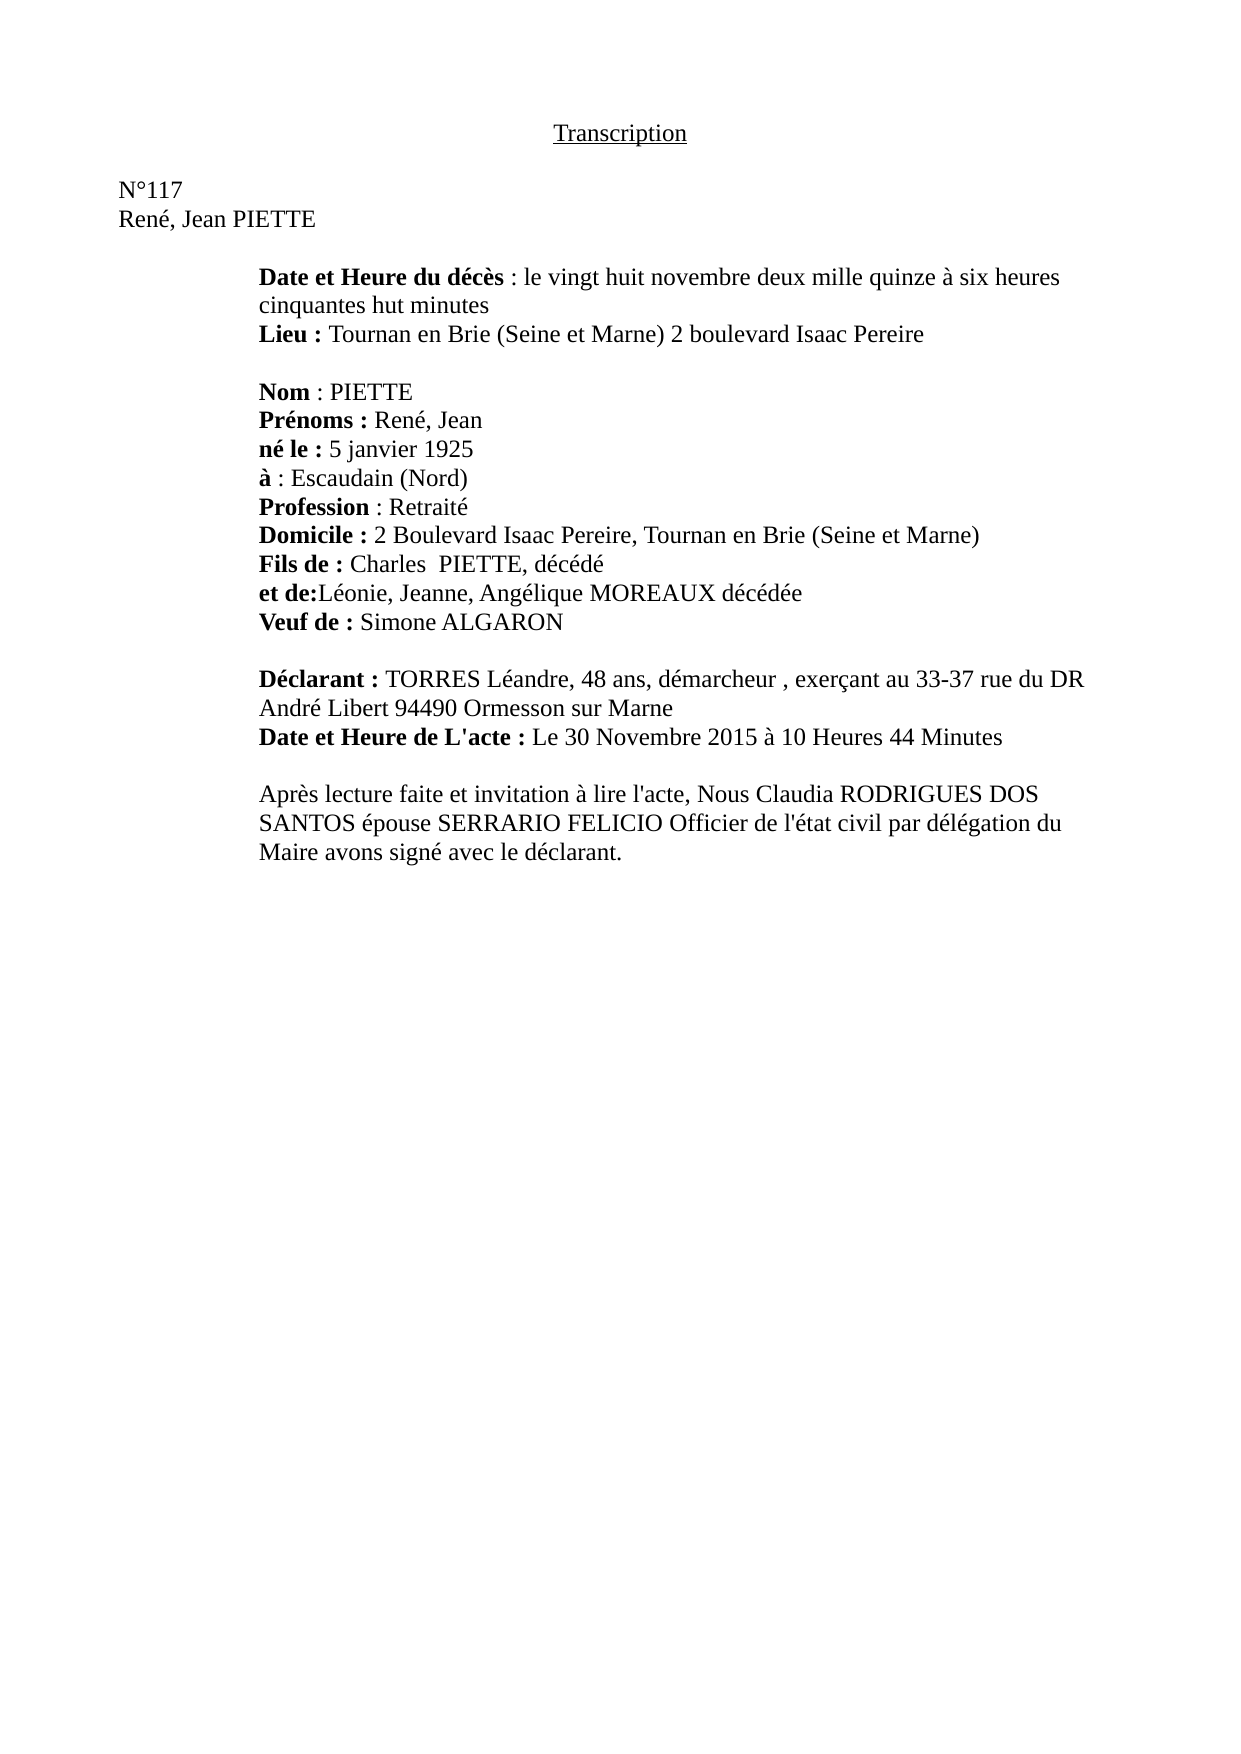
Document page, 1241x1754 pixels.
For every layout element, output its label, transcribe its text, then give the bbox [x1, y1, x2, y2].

text Domicile : 2 Boulevard Isaac Pereire, Tournan en Brie (Seine et Marne) [259, 521, 1122, 549]
text Fils de : Charles PIETTE, décédé [259, 549, 1122, 578]
text Après lecture faite et invitation à lire l'acte, Nous Claudia RODRIGUES DOS SANTOS épouse SERRARIO FELICIO Officier de l'état civil par délégation du Maire avons signé avec le déclarant. [259, 779, 1122, 866]
text à : Escaudain (Nord) [259, 463, 1122, 492]
text Date et Heure de L'acte : Le 30 Novembre 2015 à 10 Heures 44 Minutes [259, 722, 1122, 751]
text Nom : PIETTE [259, 377, 1122, 406]
text et de:Léonie, Jeanne, Angélique MOREAUX décédée [259, 578, 1122, 607]
text Lieu : Tournan en Brie (Seine et Marne) 2 boulevard Isaac Pereire [259, 319, 1122, 348]
text René, Jean PIETTE [118, 204, 1122, 233]
text Déclarant : TORRES Léandre, 48 ans, démarcheur , exerçant au 33-37 rue du DR André Libert 94490 Ormesson sur Marne [259, 664, 1122, 722]
text N°117 [118, 176, 1122, 204]
text né le : 5 janvier 1925 [259, 434, 1122, 463]
text Veuf de : Simone ALGARON [259, 607, 1122, 636]
text Prénoms : René, Jean [259, 406, 1122, 434]
text Profession : Retraité [259, 492, 1122, 521]
text Transcription [118, 118, 1122, 147]
text Date et Heure du décès : le vingt huit novembre deux mille quinze à six heures cinquantes hut minutes [259, 262, 1122, 319]
